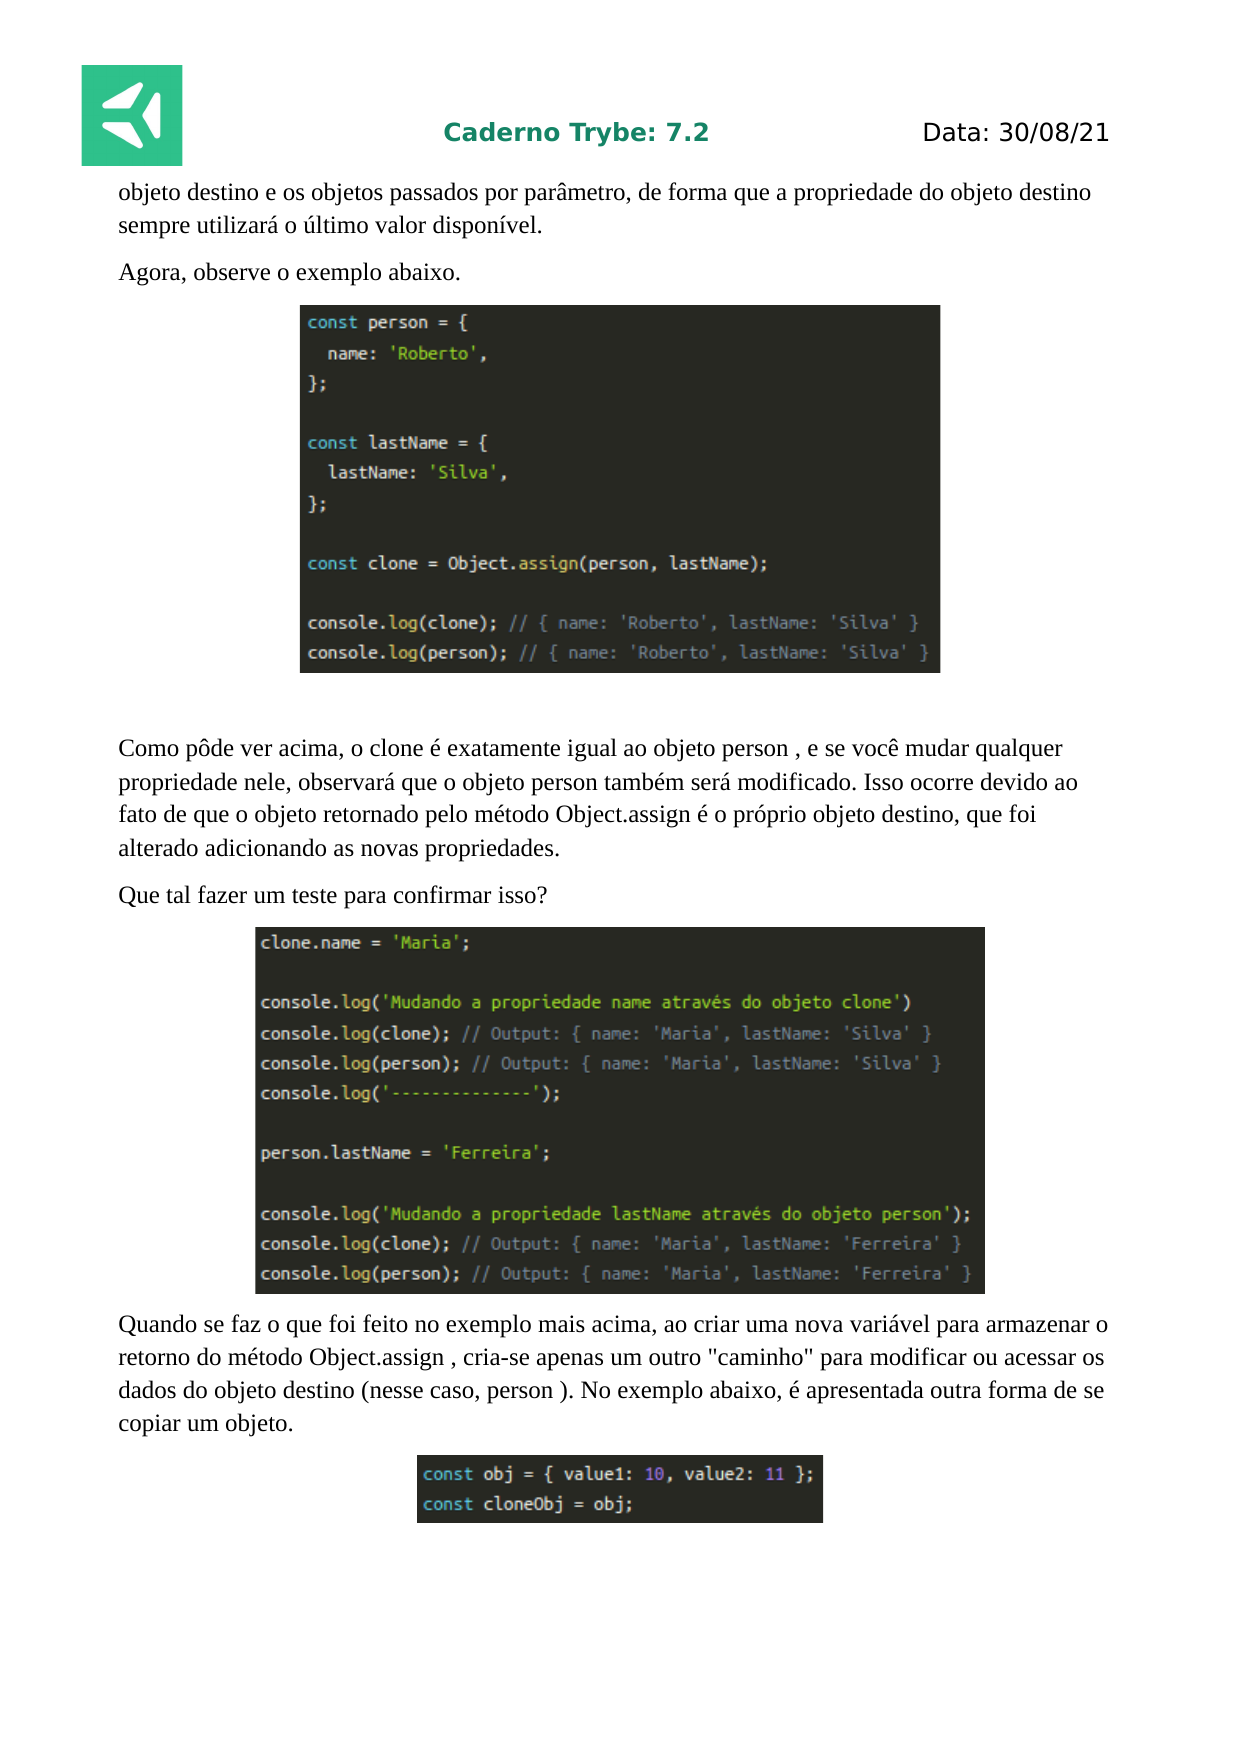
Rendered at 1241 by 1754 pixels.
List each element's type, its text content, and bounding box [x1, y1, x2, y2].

text Que tal fazer um teste para confirmar isso? [118, 880, 1122, 909]
text Agora, observe o exemplo abaixo. [118, 257, 1122, 286]
picture [417, 1455, 824, 1523]
picture [299, 305, 941, 673]
picture [81, 65, 183, 166]
text Como pôde ver acima, o clone é exatamente igual ao objeto person , e se você mudar qualquer propriedade nele, observará que o objeto person também será modificado. Isso ocorre devido ao fato de que o objeto retornado pelo método Object.assign é o próprio objeto destino, que foi alterado adicionando as novas propriedades. [118, 733, 1122, 861]
text objeto destino e os objetos passados por parâmetro, de forma que a propriedade do objeto destino sempre utilizará o último valor disponível. [118, 177, 1122, 239]
picture [255, 927, 985, 1294]
text Quando se faz o que foi feito no exemplo mais acima, ao criar uma nova variável para armazenar o retorno do método Object.assign , cria-se apenas um outro "caminho" para modificar ou acessar os dados do objeto destino (nesse caso, person ). No exemplo abaixo, é apresentada outra forma de se copiar um objeto. [118, 1309, 1122, 1436]
